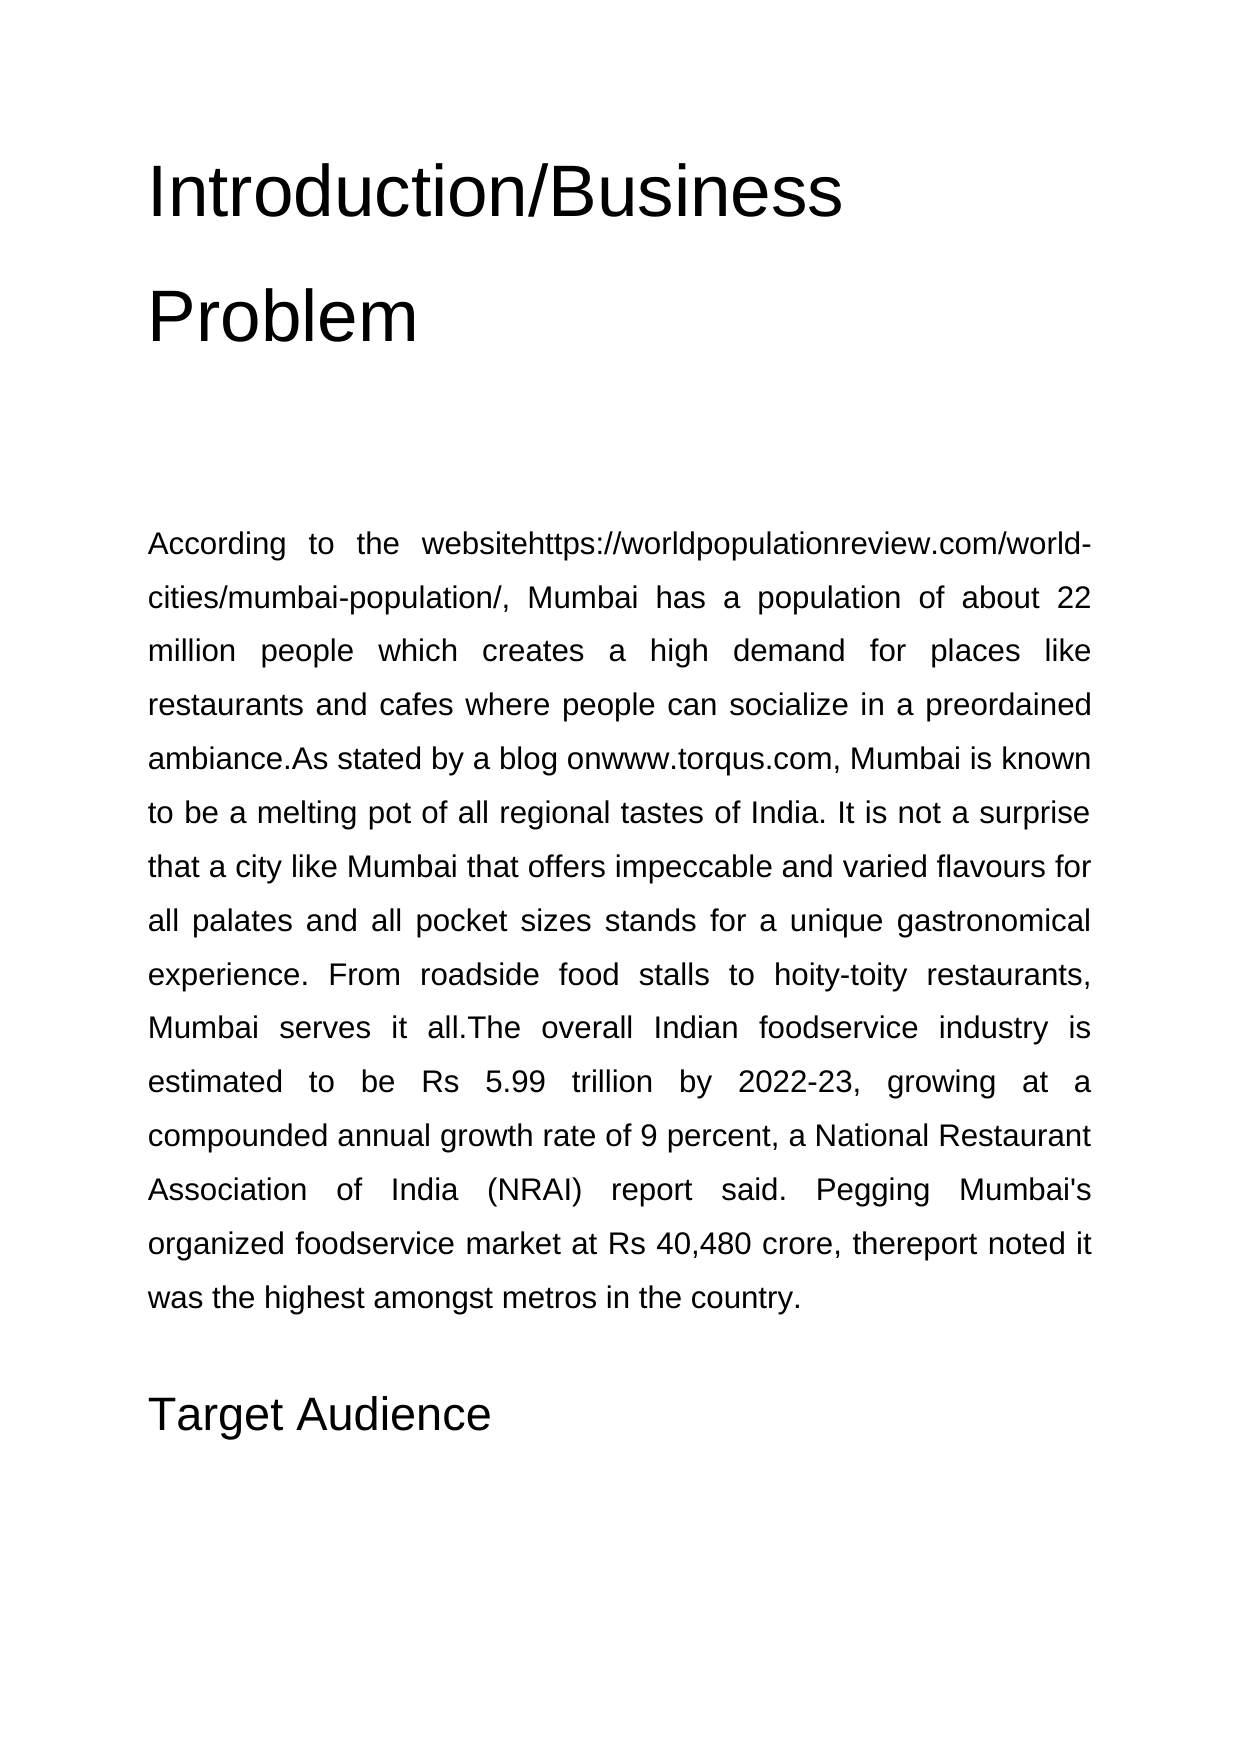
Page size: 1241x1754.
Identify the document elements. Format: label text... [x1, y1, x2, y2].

text According to the websitehttps://worldpopulationreview.com/world-cities/mumbai-population/, Mumbai has a population of about 22 million people which creates a high demand for places like restaurants and cafes where people can socialize in a preordained ambiance.As stated by a blog onwww.torqus.com, Mumbai is known to be a melting pot of all regional tastes of India. It is not a surprise that a city like Mumbai that offers impeccable and varied flavours for all palates and all pocket sizes stands for a unique gastronomical experience. From roadside food stalls to hoity-toity restaurants, Mumbai serves it all.The overall Indian foodservice industry is estimated to be Rs 5.99 trillion by 2022-23, growing at a compounded annual growth rate of 9 percent, a National Restaurant Association of India (NRAI) report said. Pegging Mumbai's organized foodservice market at Rs 40,480 crore, thereport noted it was the highest amongst metros in the country. [148, 525, 1093, 1315]
text Target Audience [148, 1386, 1093, 1440]
text Introduction/Business Problem [148, 148, 1093, 357]
